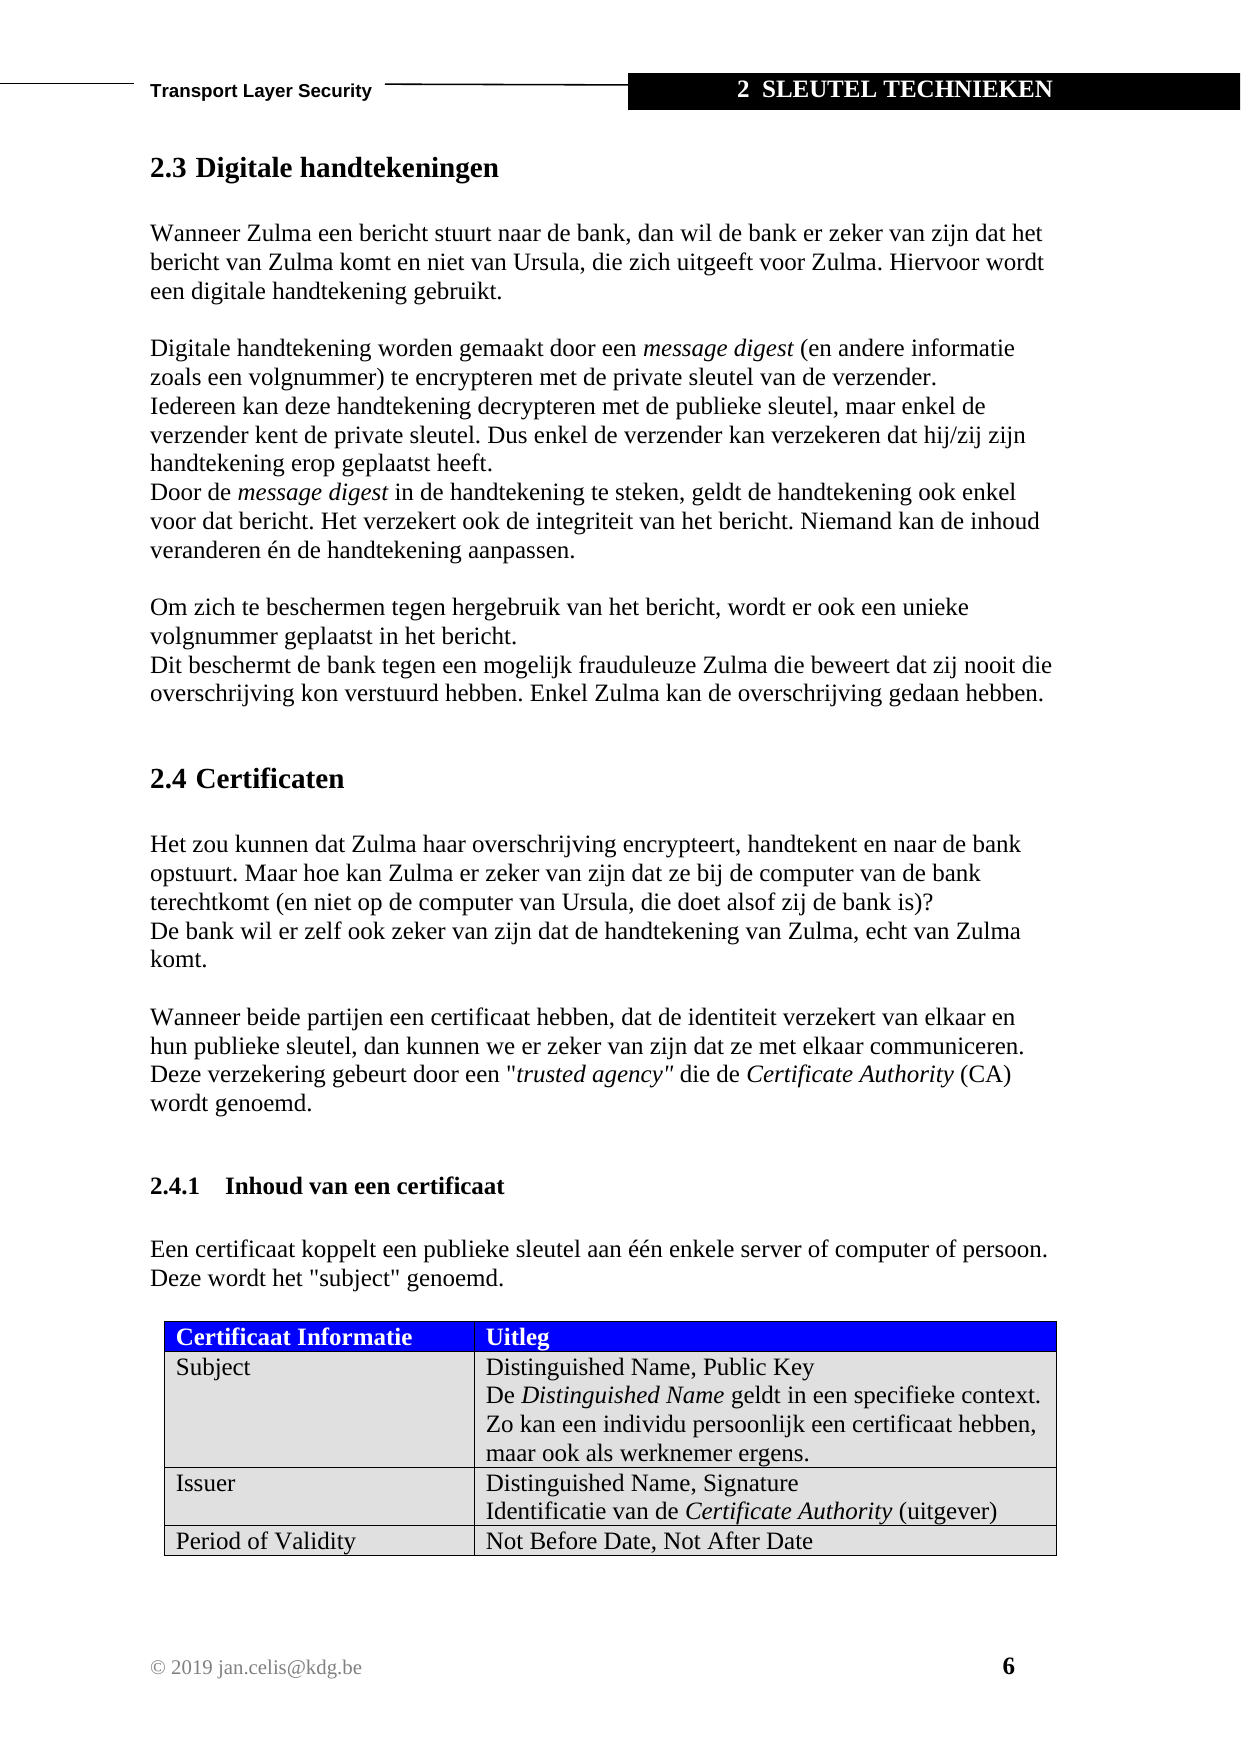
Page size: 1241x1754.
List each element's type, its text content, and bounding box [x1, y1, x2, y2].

subtitle Certificaten [150, 761, 1053, 794]
text Wanneer beide partijen een certificaat hebben, dat de identiteit verzekert van elkaar en hun publieke sleutel, dan kunnen we er zeker van zijn dat ze met elkaar communiceren. Deze verzekering gebeurt door een "trusted agency" die de Certificate Authority (CA) wordt genoemd. [150, 1002, 1053, 1117]
text Een certificaat koppelt een publieke sleutel aan één enkele server of computer of persoon. Deze wordt het "subject" genoemd. [150, 1234, 1053, 1292]
subtitle Digitale handtekeningen [150, 150, 1053, 183]
text Wanneer Zulma een bericht stuurt naar de bank, dan wil de bank er zeker van zijn dat het bericht van Zulma komt en niet van Ursula, die zich uitgeeft voor Zulma. Hiervoor wordt een digitale handtekening gebruikt. [150, 218, 1053, 305]
subtitle Inhoud van een certificaat [150, 1171, 1053, 1199]
text Door de message digest in de handtekening te steken, geldt de handtekening ook enkel voor dat bericht. Het verzekert ook de integriteit van het bericht. Niemand kan de inhoud veranderen én de handtekening aanpassen. [150, 477, 1053, 563]
table_cell Period of Validity [165, 1526, 474, 1555]
table_header Certificaat Informatie [165, 1322, 474, 1351]
table_cell Distinguished Name, Signature Identificatie van de Certificate Authority (uitgever) [475, 1468, 1056, 1525]
table_cell Issuer [165, 1468, 474, 1525]
text Iedereen kan deze handtekening decrypteren met de publieke sleutel, maar enkel de verzender kent de private sleutel. Dus enkel de verzender kan verzekeren dat hij/zij zijn handtekening erop geplaatst heeft. [150, 391, 1053, 477]
text Het zou kunnen dat Zulma haar overschrijving encrypteert, handtekent en naar de bank opstuurt. Maar hoe kan Zulma er zeker van zijn dat ze bij de computer van de bank terechtkomt (en niet op de computer van Ursula, die doet alsof zij de bank is)? [150, 829, 1053, 916]
text Dit beschermt de bank tegen een mogelijk frauduleuze Zulma die beweert dat zij nooit die overschrijving kon verstuurd hebben. Enkel Zulma kan de overschrijving gedaan hebben. [150, 650, 1053, 707]
table_header Uitleg [475, 1322, 1056, 1351]
text Om zich te beschermen tegen hergebruik van het bericht, wordt er ook een unieke volgnummer geplaatst in het bericht. [150, 592, 1053, 650]
table_cell Subject [165, 1352, 474, 1467]
table_cell Not Before Date, Not After Date [475, 1526, 1056, 1555]
text De bank wil er zelf ook zeker van zijn dat de handtekening van Zulma, echt van Zulma komt. [150, 916, 1053, 973]
text Digitale handtekening worden gemaakt door een message digest (en andere informatie zoals een volgnummer) te encrypteren met de private sleutel van de verzender. [150, 333, 1053, 391]
table_cell Distinguished Name, Public Key De Distinguished Name geldt in een specifieke context. Zo kan een individu persoonlijk een certificaat hebben, maar ook als werknemer ergens. [475, 1352, 1056, 1467]
